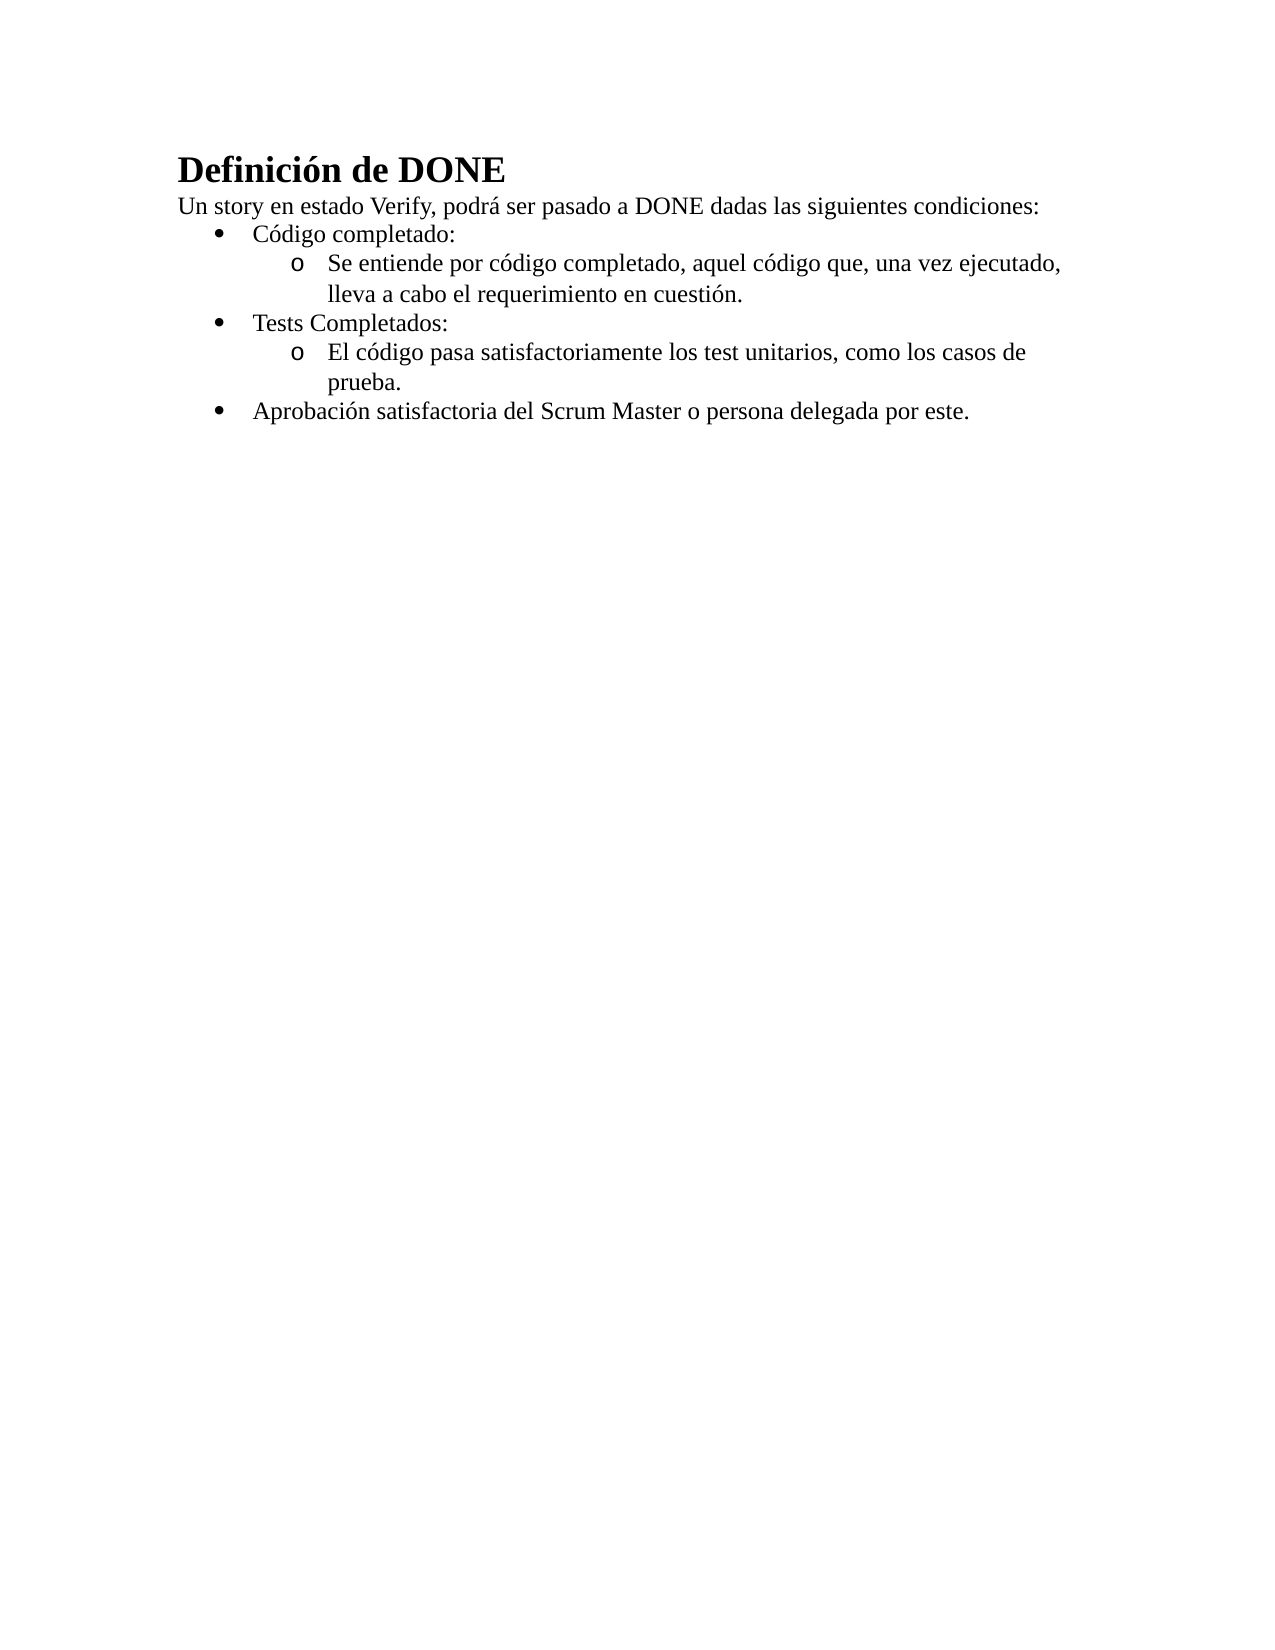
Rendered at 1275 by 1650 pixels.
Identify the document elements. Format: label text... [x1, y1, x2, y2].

list Código completado: [215, 219, 1098, 248]
text Definición de DONE [177, 148, 1098, 191]
list Se entiende por código completado, aquel código que, una vez ejecutado, lleva a cabo el requerimiento en cuestión. [290, 248, 1098, 308]
list El código pasa satisfactoriamente los test unitarios, como los casos de prueba. [290, 337, 1098, 396]
text Un story en estado Verify, podrá ser pasado a DONE dadas las siguientes condiciones: [177, 191, 1098, 219]
list Tests Completados: [215, 308, 1098, 337]
list Aprobación satisfactoria del Scrum Master o persona delegada por este. [215, 396, 1098, 454]
